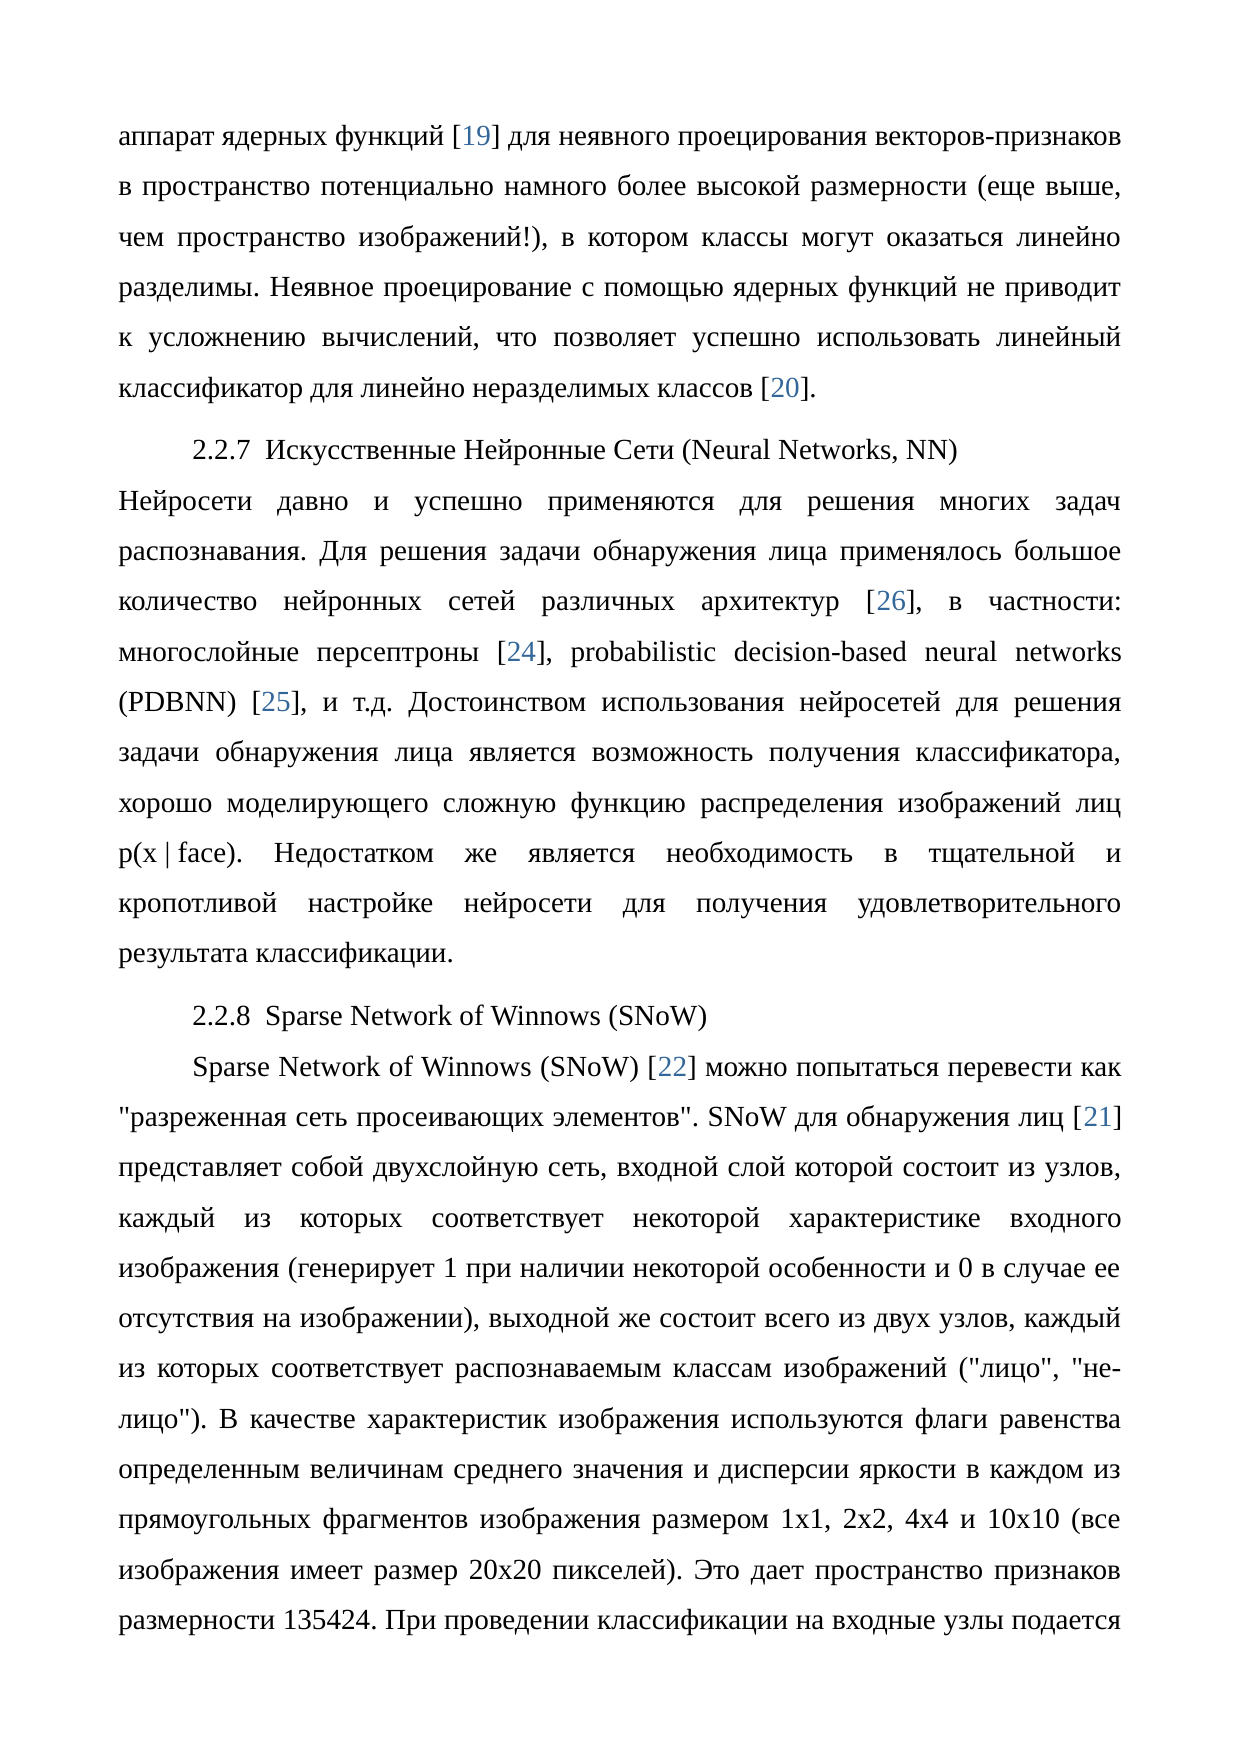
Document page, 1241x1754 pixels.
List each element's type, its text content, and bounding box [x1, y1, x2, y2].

subtitle 2.2.8 Sparse Network of Winnows (SNoW) [118, 998, 1122, 1032]
text Нейросети давно и успешно применяются для решения многих задач распознавания. Для решения задачи обнаружения лица применялось большое количество нейронных сетей различных архитектур [26], в частности: многослойные персептроны [24], probabilistic decision-based neural networks (PDBNN) [25], и т.д. Достоинством использования нейросетей для решения задачи обнаружения лица является возможность получения классификатора, хорошо моделирующего сложную функцию распределения изображений лиц p(x | face). Недостатком же является необходимость в тщательной и кропотливой настройке нейросети для получения удовлетворительного результата классификации. [118, 483, 1122, 969]
subtitle 2.2.7 Искусственные Нейронные Сети (Neural Networks, NN) [118, 432, 1122, 466]
text Sparse Network of Winnows (SNoW) [22] можно попытаться перевести как "разреженная сеть просеивающих элементов". SNoW для обнаружения лиц [21] представляет собой двухслойную сеть, входной слой которой состоит из узлов, каждый из которых соответствует некоторой характеристике входного изображения (генерирует 1 при наличии некоторой особенности и 0 в случае ее отсутствия на изображении), выходной же состоит всего из двух узлов, каждый из которых соответствует распознаваемым классам изображений ("лицо", "не-лицо"). В качестве характеристик изображения используются флаги равенства определенным величинам среднего значения и дисперсии яркости в каждом из прямоугольных фрагментов изображения размером 1x1, 2x2, 4x4 и 10x10 (все изображения имеет размер 20x20 пикселей). Это дает пространство признаков размерности 135424. При проведении классификации на входные узлы подается [118, 1049, 1122, 1636]
text аппарат ядерных функций [19] для неявного проецирования векторов-признаков в пространство потенциально намного более высокой размерности (еще выше, чем пространство изображений!), в котором классы могут оказаться линейно разделимы. Неявное проецирование с помощью ядерных функций не приводит к усложнению вычислений, что позволяет успешно использовать линейный классификатор для линейно неразделимых классов [20]. [118, 118, 1122, 403]
